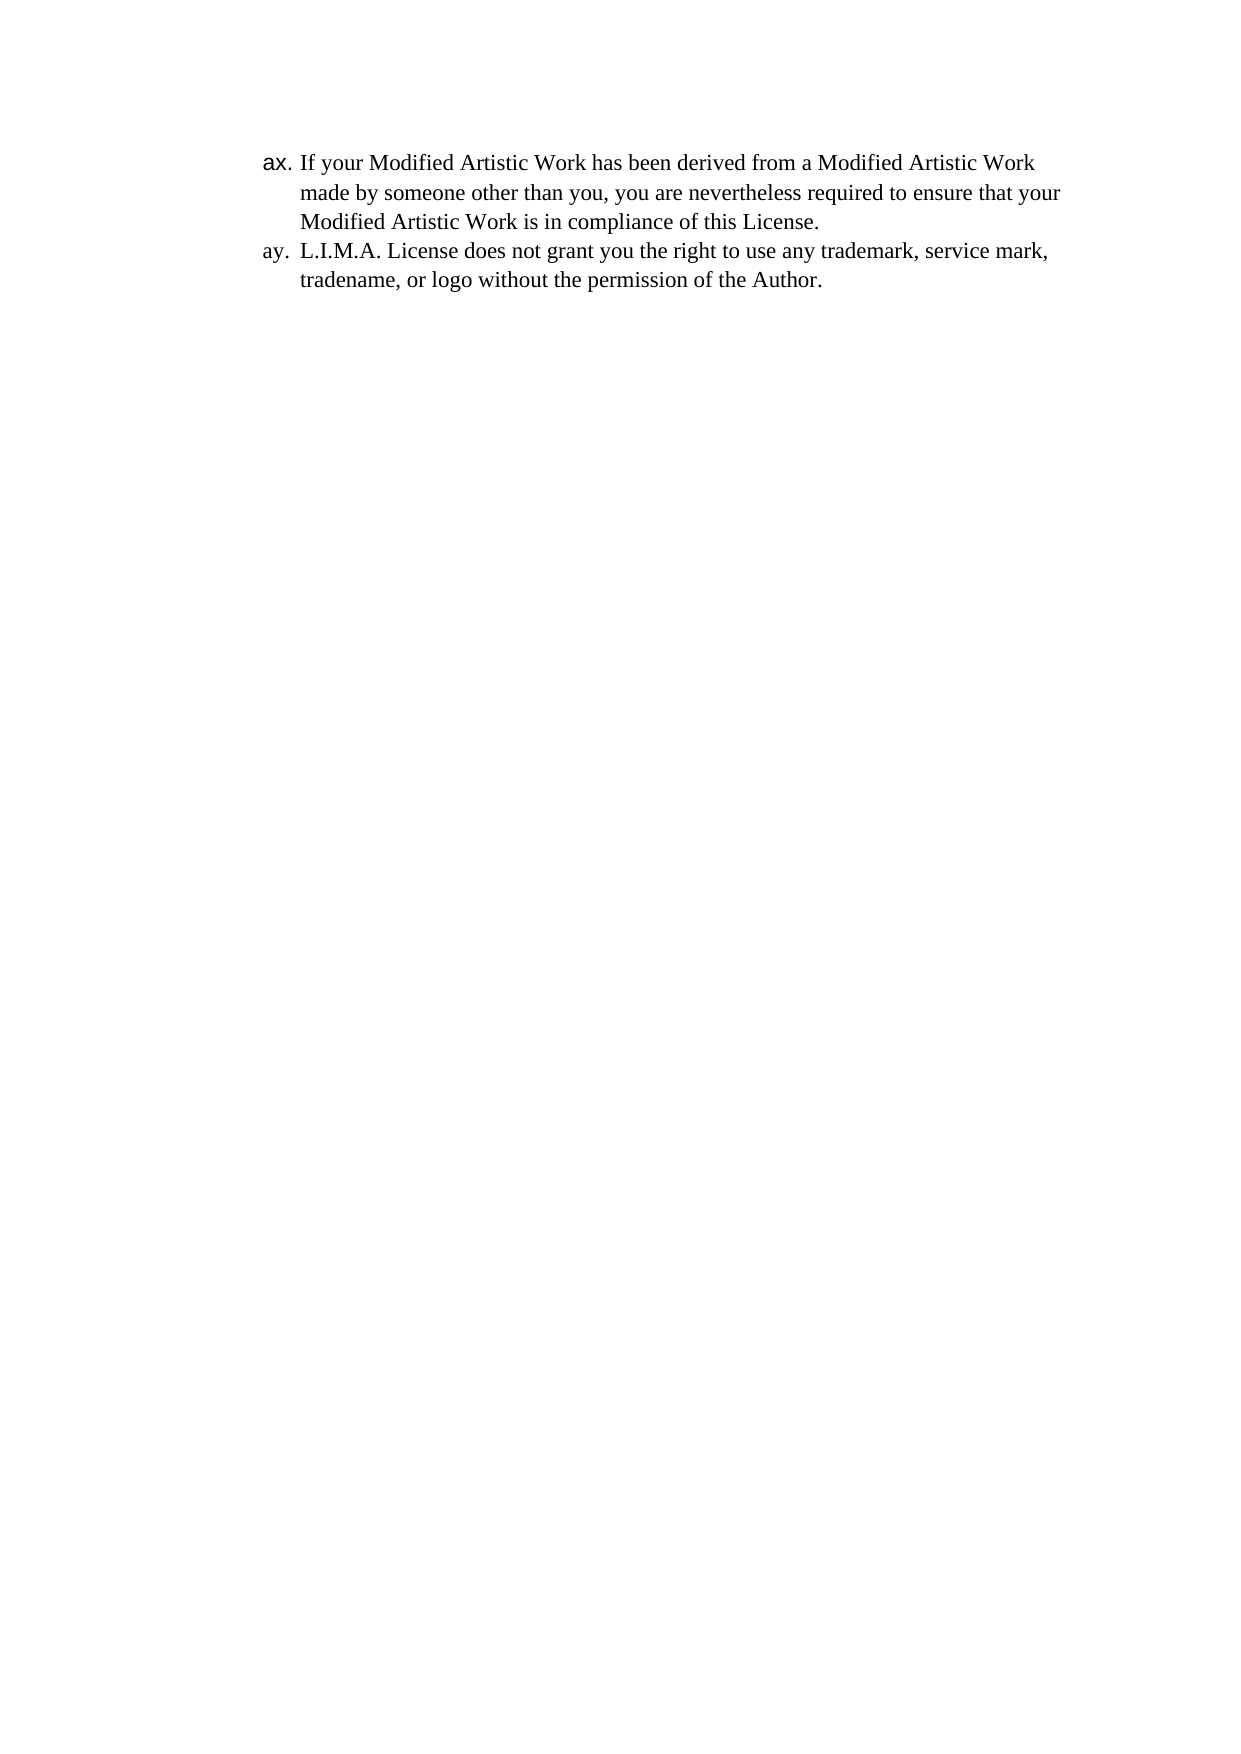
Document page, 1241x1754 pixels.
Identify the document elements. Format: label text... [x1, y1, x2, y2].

list L.I.M.A. License does not grant you the right to use any trademark, service mark, tradename, or logo without the permission of the Author. [262, 238, 1091, 292]
list If your Modified Artistic Work has been derived from a Modified Artistic Work made by someone other than you, you are nevertheless required to ensure that your Modified Artistic Work is in compliance of this License. [262, 150, 1091, 234]
